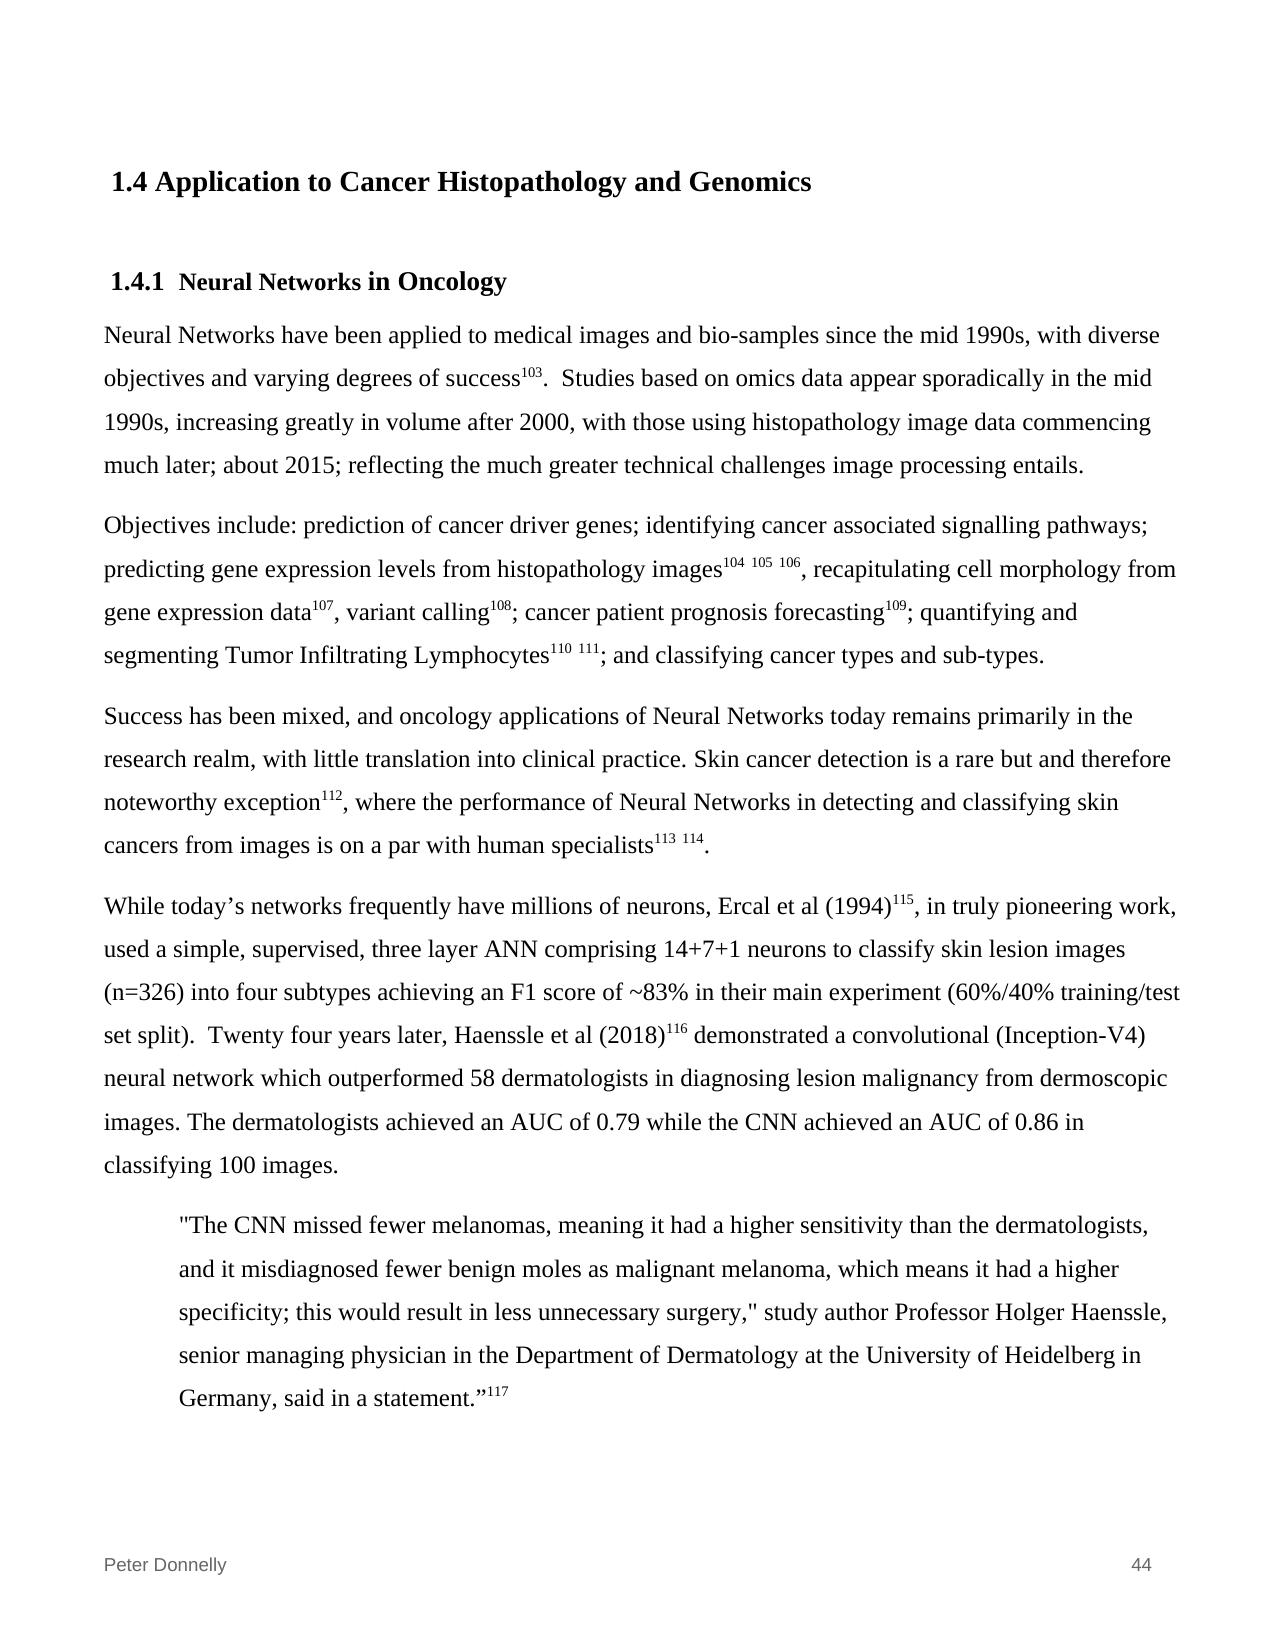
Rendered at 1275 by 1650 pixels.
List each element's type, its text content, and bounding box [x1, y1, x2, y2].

text Objectives include: prediction of cancer driver genes; identifying cancer associated signalling pathways; predicting gene expression levels from histopathology images , recapitulating cell morphology from gene expression data, variant calling; cancer patient prognosis forecasting; quantifying and segmenting Tumor Infiltrating Lymphocytes ; and classifying cancer types and sub-types. [103, 511, 1181, 669]
subtitle Application to Cancer Histopathology and Genomics [103, 164, 1181, 198]
subtitle Neural Networks in Oncology [103, 266, 1181, 297]
text While today’s networks frequently have millions of neurons, Ercal et al (1994), in truly pioneering work, used a simple, supervised, three layer ANN comprising 14+7+1 neurons to classify skin lesion images (n=326) into four subtypes achieving an F1 score of ~83% in their main experiment (60%/40% training/test set split). Twenty four years later, Haenssle et al (2018) demonstrated a convolutional (Inception-V4) neural network which outperformed 58 dermatologists in diagnosing lesion malignancy from dermoscopic images. The dermatologists achieved an AUC of 0.79 while the CNN achieved an AUC of 0.86 in classifying 100 images. [103, 891, 1181, 1178]
text "The CNN missed fewer melanomas, meaning it had a higher sensitivity than the dermatologists, and it misdiagnosed fewer benign moles as malignant melanoma, which means it had a higher specificity; this would result in less unnecessary surgery," study author Professor Holger Haenssle, senior managing physician in the Department of Dermatology at the University of Heidelberg in Germany, said in a statement.” [178, 1211, 1181, 1412]
text Neural Networks have been applied to medical images and bio-samples since the mid 1990s, with diverse objectives and varying degrees of success. Studies based on omics data appear sporadically in the mid 1990s, increasing greatly in volume after 2000, with those using histopathology image data commencing much later; about 2015; reflecting the much greater technical challenges image processing entails. [103, 320, 1181, 478]
text Success has been mixed, and oncology applications of Neural Networks today remains primarily in the research realm, with little translation into clinical practice. Skin cancer detection is a rare but and therefore noteworthy exception, where the performance of Neural Networks in detecting and classifying skin cancers from images is on a par with human specialists . [103, 701, 1181, 859]
